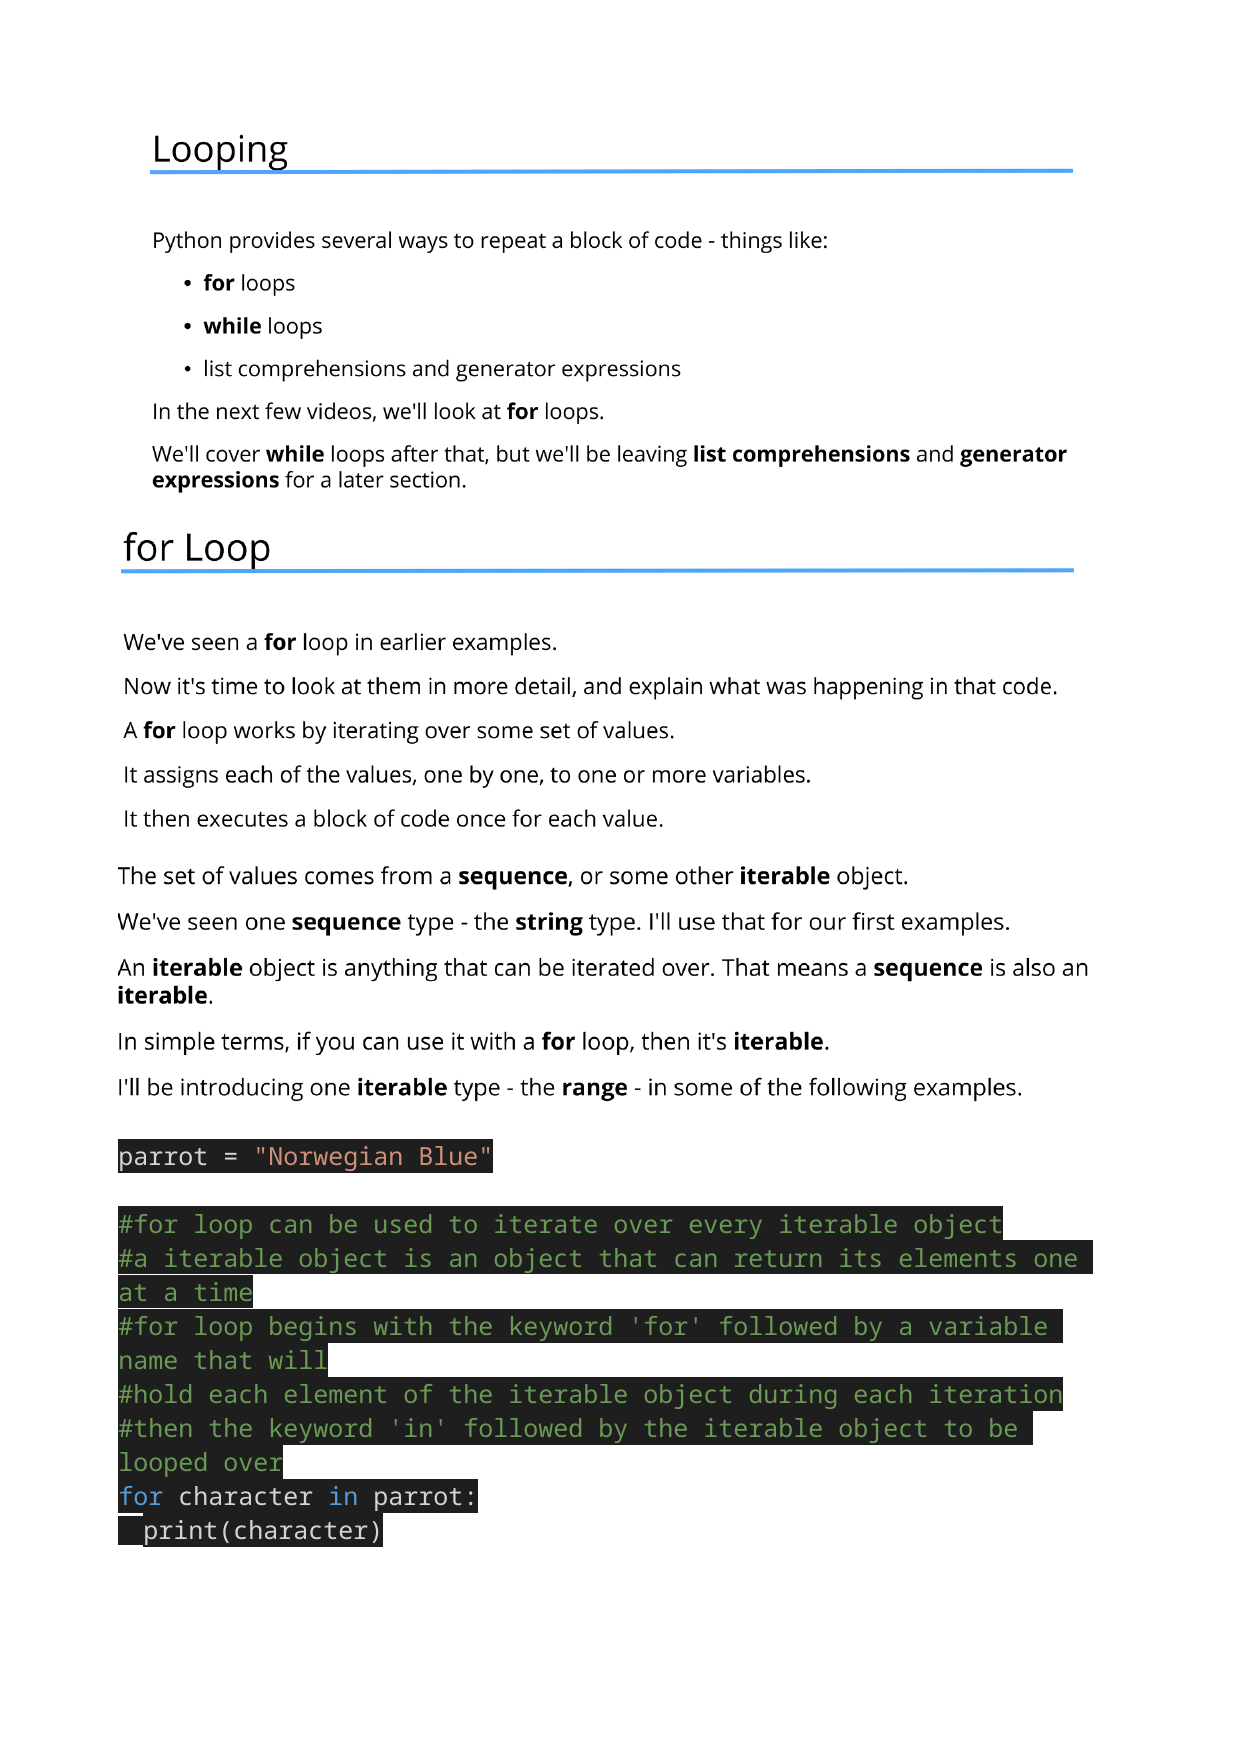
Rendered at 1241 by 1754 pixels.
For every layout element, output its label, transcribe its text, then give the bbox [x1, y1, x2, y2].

text #for loop can be used to iterate over every iterable object [118, 1206, 1122, 1240]
text for character in parrot: [118, 1479, 1122, 1513]
text print(character) [118, 1513, 1122, 1547]
picture [118, 859, 1123, 1110]
text parrot = "Norwegian Blue" [118, 1138, 1122, 1173]
text #then the keyword 'in' followed by the iterable object to be looped over [118, 1411, 1122, 1479]
text #for loop begins with the keyword 'for' followed by a variable name that will [118, 1308, 1122, 1377]
text #hold each element of the iterable object during each iteration [118, 1377, 1122, 1411]
picture [118, 118, 1123, 496]
text #a iterable object is an object that can return its elements one at a time [118, 1240, 1122, 1308]
picture [118, 524, 1123, 831]
